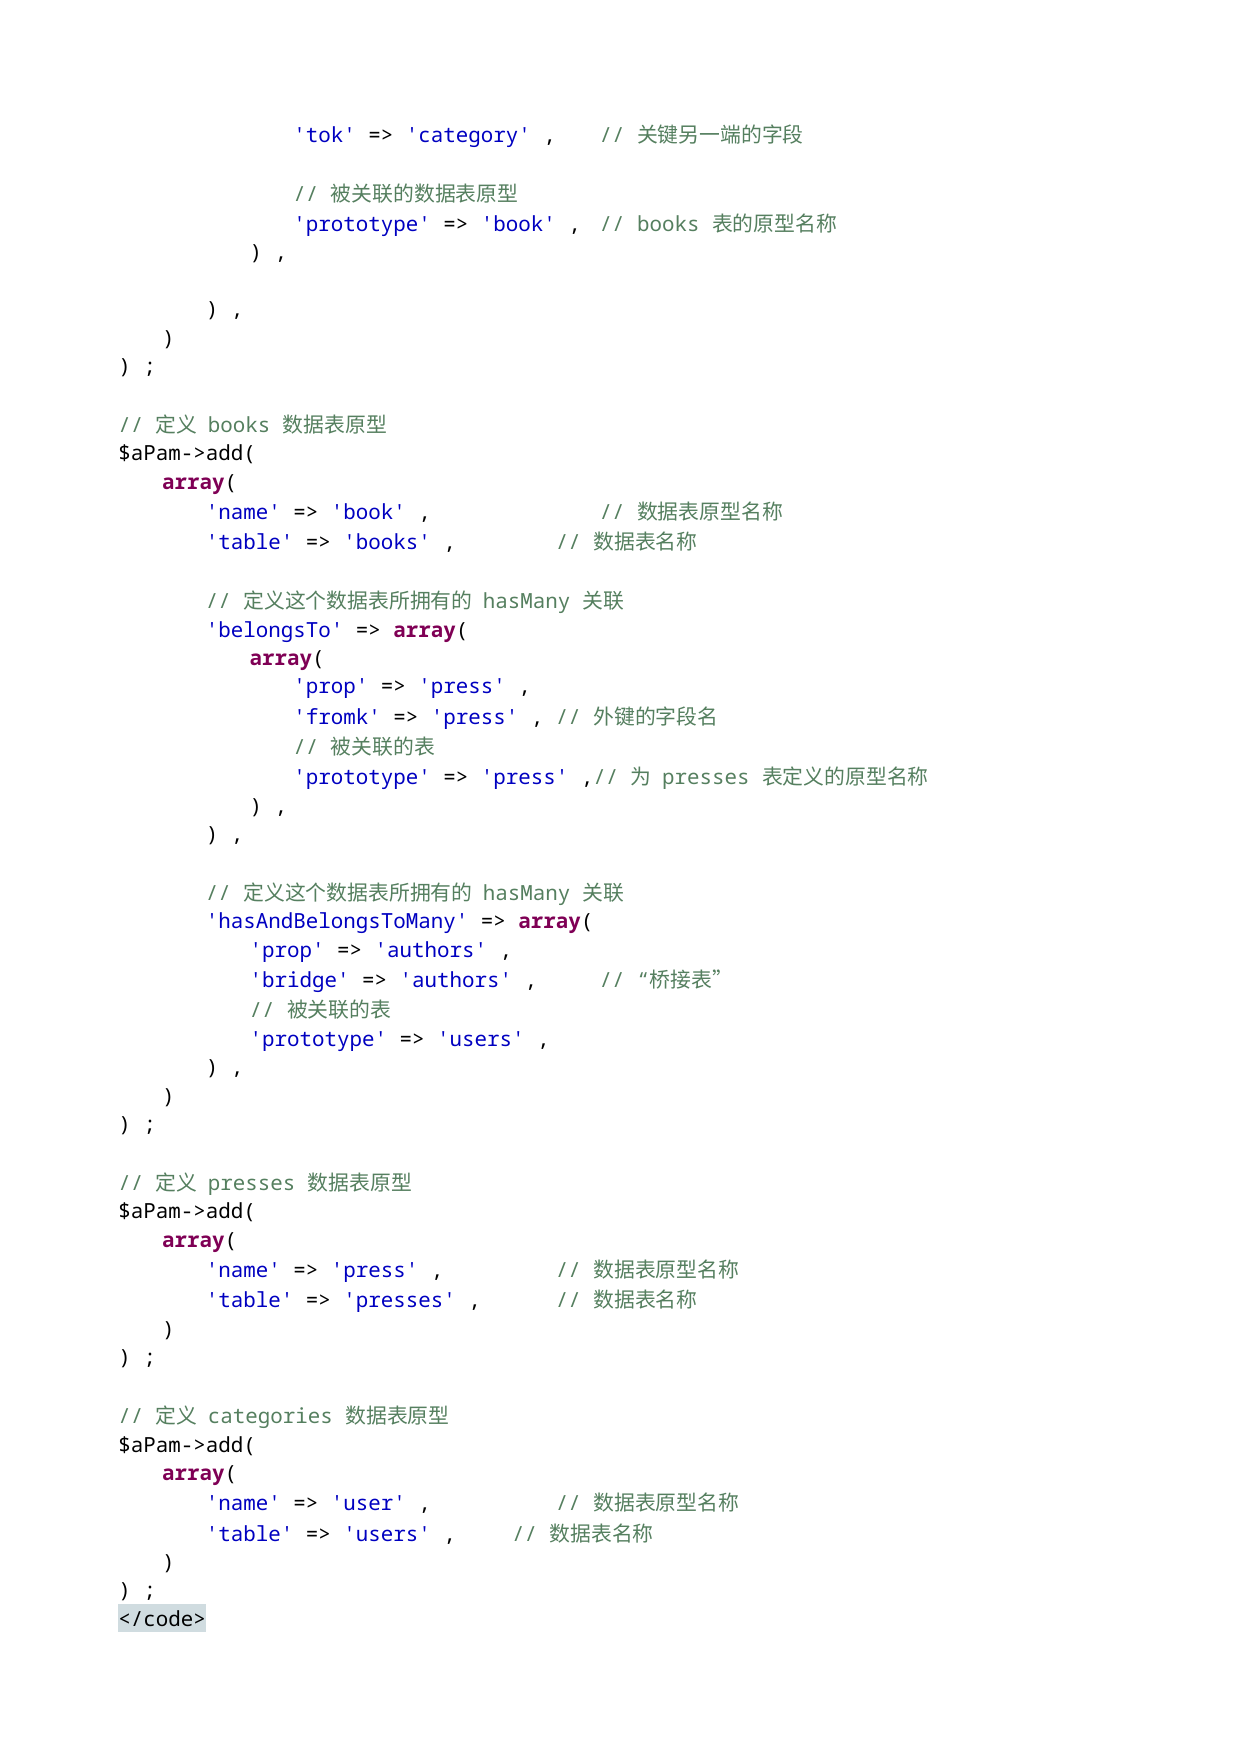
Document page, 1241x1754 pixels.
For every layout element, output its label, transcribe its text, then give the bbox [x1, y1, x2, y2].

text $aPam->add( [118, 1197, 1122, 1225]
text array( [118, 467, 1122, 495]
text 'tok' => 'category' , // 关键另一端的字段 [118, 118, 1122, 148]
text 'fromk' => 'press' , // 外键的字段名 [118, 700, 1122, 730]
text ) , [118, 294, 1122, 323]
text ) [118, 1547, 1122, 1576]
text 'prop' => 'authors' , [118, 935, 1122, 963]
text // 定义这个数据表所拥有的 hasMany 关联 [118, 584, 1122, 615]
text $aPam->add( [118, 1430, 1122, 1458]
text 'prototype' => 'book' , // books 表的原型名称 [118, 207, 1122, 237]
text 'name' => 'user' , // 数据表原型名称 [118, 1487, 1122, 1517]
text 'name' => 'press' , // 数据表原型名称 [118, 1253, 1122, 1284]
text // 被关联的表 [118, 730, 1122, 761]
text 'prop' => 'press' , [118, 672, 1122, 700]
text $aPam->add( [118, 438, 1122, 467]
text </code> [118, 1604, 1122, 1632]
text ) [118, 323, 1122, 351]
text ) , [118, 1052, 1122, 1081]
text ) ; [118, 1342, 1122, 1371]
text ) ; [118, 1109, 1122, 1138]
text 'belongsTo' => array( [118, 615, 1122, 643]
text 'table' => 'users' , // 数据表名称 [118, 1517, 1122, 1547]
text // 定义这个数据表所拥有的 hasMany 关联 [118, 876, 1122, 907]
text // 定义 categories 数据表原型 [118, 1399, 1122, 1430]
text // 被关联的表 [118, 994, 1122, 1024]
text 'prototype' => 'press' ,// 为 presses 表定义的原型名称 [118, 761, 1122, 791]
text 'name' => 'book' , // 数据表原型名称 [118, 495, 1122, 526]
text array( [118, 1458, 1122, 1487]
text // 被关联的数据表原型 [118, 177, 1122, 207]
text ) ; [118, 1576, 1122, 1604]
text ) ; [118, 351, 1122, 380]
text 'table' => 'presses' , // 数据表名称 [118, 1284, 1122, 1314]
text ) [118, 1081, 1122, 1109]
text // 定义 presses 数据表原型 [118, 1166, 1122, 1197]
text // 定义 books 数据表原型 [118, 408, 1122, 438]
text array( [118, 643, 1122, 672]
text ) , [118, 237, 1122, 266]
text ) , [118, 819, 1122, 848]
text array( [118, 1225, 1122, 1253]
text ) , [118, 791, 1122, 819]
text 'table' => 'books' , // 数据表名称 [118, 526, 1122, 556]
text 'hasAndBelongsToMany' => array( [118, 907, 1122, 935]
text ) [118, 1314, 1122, 1342]
text 'prototype' => 'users' , [118, 1024, 1122, 1052]
text 'bridge' => 'authors' , // “桥接表” [118, 963, 1122, 994]
